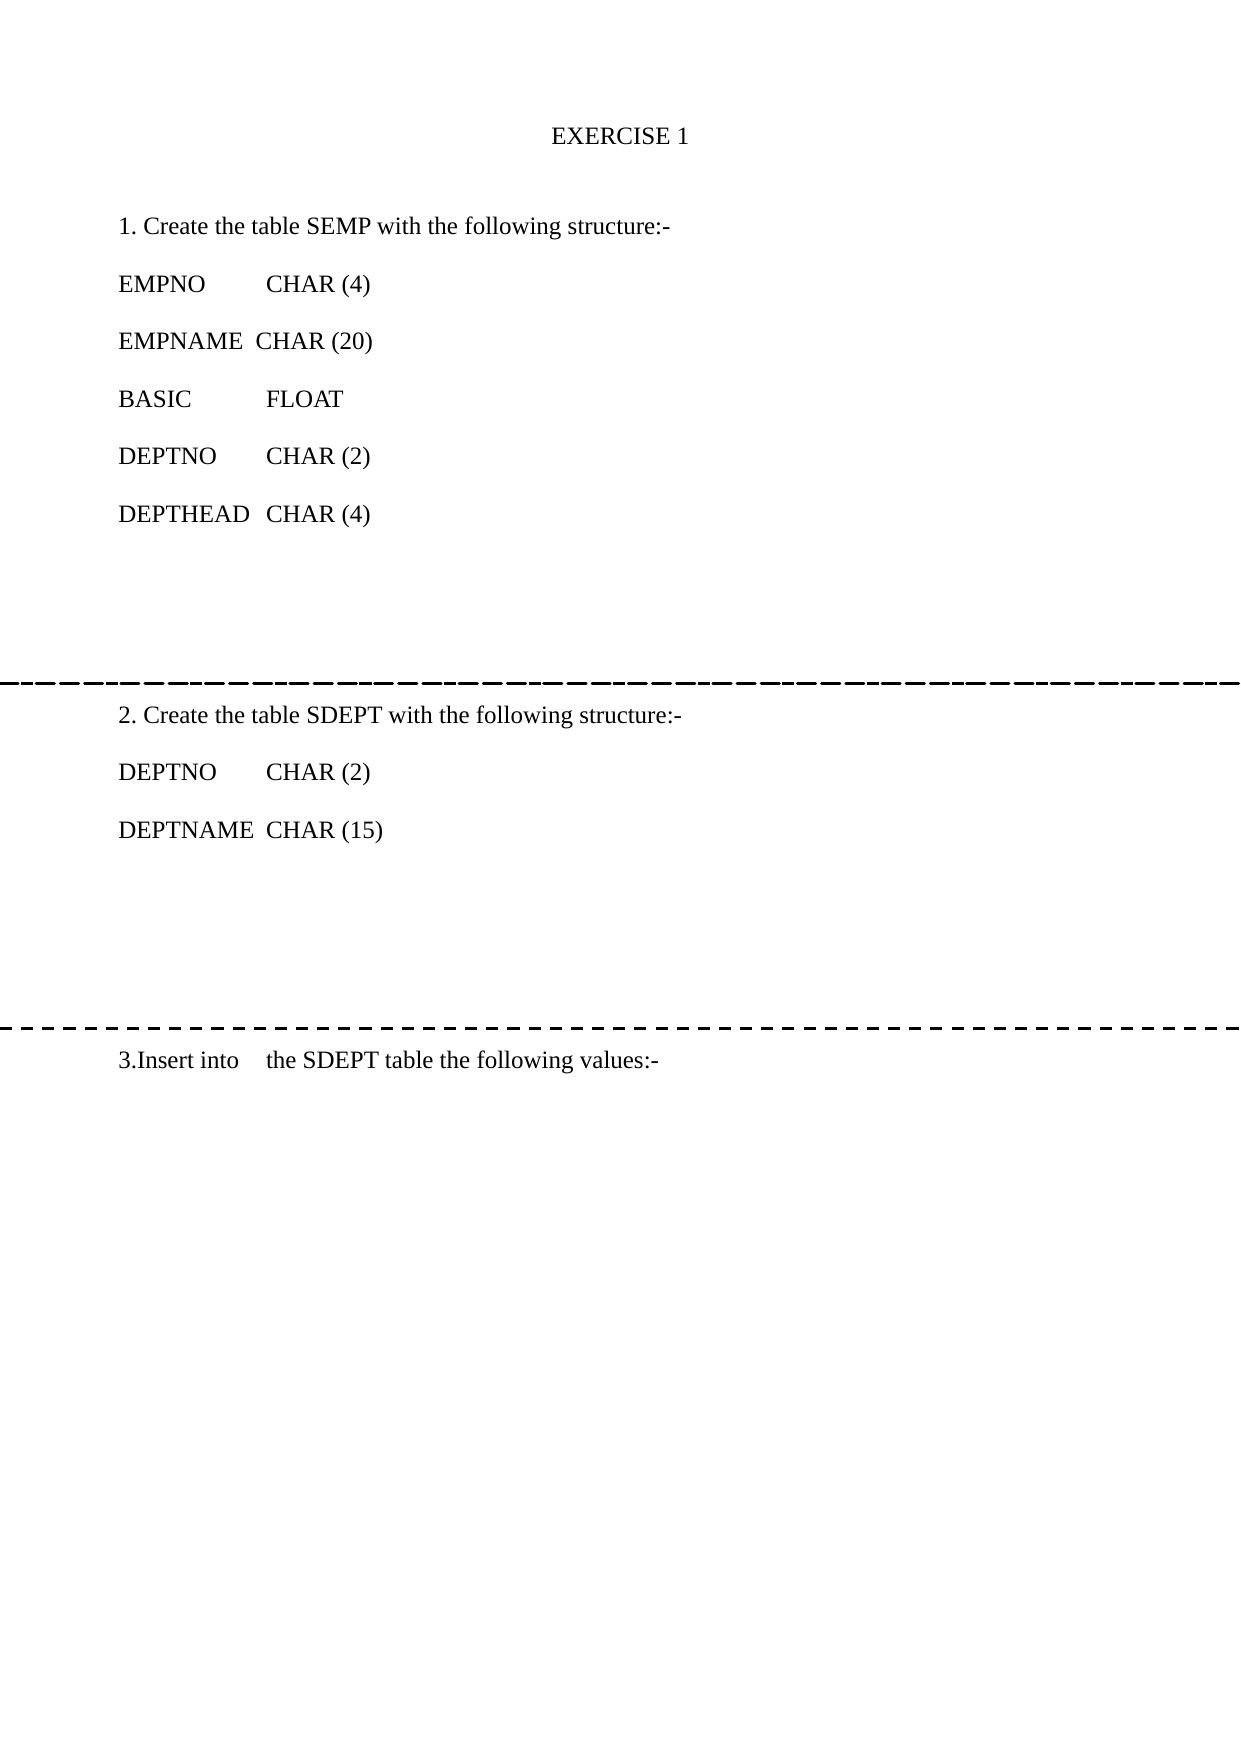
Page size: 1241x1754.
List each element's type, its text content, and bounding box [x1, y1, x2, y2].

text DEPTNAME CHAR (15) [118, 815, 1122, 844]
text EMPNO CHAR (4) [118, 269, 1122, 297]
text BASIC FLOAT [118, 384, 1122, 412]
text 3.Insert into the SDEPT table the following values:- [118, 1045, 1122, 1074]
text DEPTHEAD CHAR (4) [118, 499, 1122, 527]
text 2. Create the table SDEPT with the following structure:- [118, 700, 1122, 729]
text EMPNAME CHAR (20) [118, 326, 1122, 355]
text 1. Create the table SEMP with the following structure:- [118, 211, 1122, 240]
text DEPTNO CHAR (2) [118, 757, 1122, 786]
text DEPTNO CHAR (2) [118, 441, 1122, 470]
